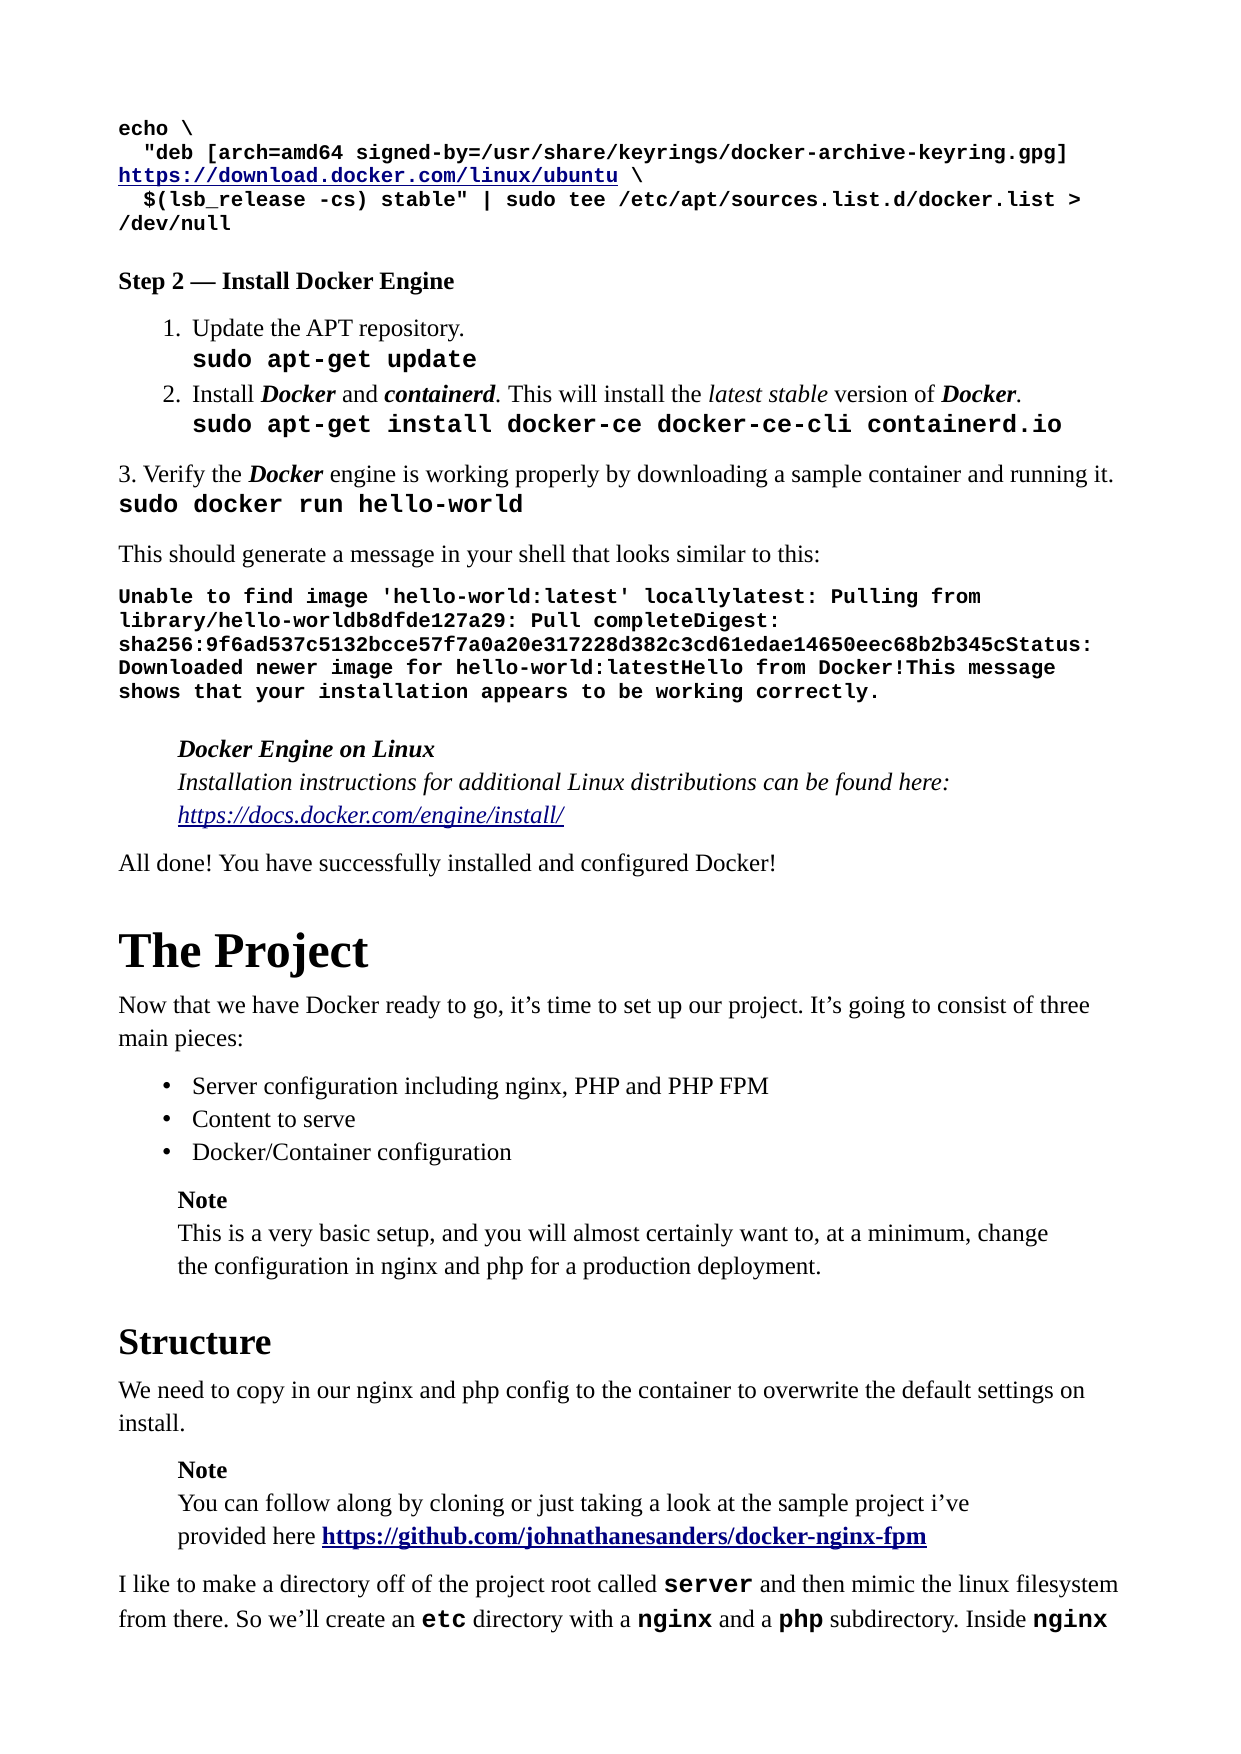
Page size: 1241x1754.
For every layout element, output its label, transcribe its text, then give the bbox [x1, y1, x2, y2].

subtitle The Project [118, 920, 1122, 978]
subtitle Structure [118, 1319, 1122, 1362]
text I like to make a directory off of the project root called server and then mimic the linux filesystem from there. So we’ll create an etc directory with a nginx and a php subdirectory. Inside nginx [118, 1569, 1122, 1635]
text $(lsb_release -cs) stable" | sudo tee /etc/apt/sources.list.d/docker.list > /dev/null [118, 189, 1122, 236]
list Update the APT repository. sudo apt-get update [162, 313, 1122, 375]
text This should generate a message in your shell that looks similar to this: [118, 539, 1122, 568]
list Docker/Container configuration [162, 1137, 1122, 1166]
text Note You can follow along by cloning or just taking a look at the sample project i’ve provided here https://github.com/johnathanesanders/docker-nginx-fpm [177, 1455, 1063, 1550]
text We need to copy in our nginx and php config to the container to overwrite the default settings on install. [118, 1375, 1122, 1437]
text Step 2 — Install Docker Engine [118, 266, 1122, 294]
text All done! You have successfully installed and configured Docker! [118, 848, 1122, 877]
text echo \ [118, 118, 1122, 142]
list Content to serve [162, 1104, 1122, 1133]
text Note This is a very basic setup, and you will almost certainly want to, at a minimum, change the configuration in nginx and php for a production deployment. [177, 1185, 1063, 1279]
list Install Docker and containerd. This will install the latest stable version of Docker. sudo apt-get install docker-ce docker-ce-cli containerd.io [162, 379, 1122, 440]
list Server configuration including nginx, PHP and PHP FPM [162, 1071, 1122, 1100]
text Now that we have Docker ready to go, it’s time to set up our project. It’s going to consist of three main pieces: [118, 990, 1122, 1052]
text "deb [arch=amd64 signed-by=/usr/share/keyrings/docker-archive-keyring.gpg] https://download.docker.com/linux/ubuntu \ [118, 142, 1122, 189]
text Docker Engine on Linux Installation instructions for additional Linux distributions can be found here: https://docs.docker.com/engine/install/ [177, 734, 1063, 829]
text 3. Verify the Docker engine is working properly by downloading a sample container and running it. sudo docker run hello-world [118, 459, 1122, 520]
text Unable to find image 'hello-world:latest' locallylatest: Pulling from library/hello-worldb8dfde127a29: Pull completeDigest: sha256:9f6ad537c5132bcce57f7a0a20e317228d382c3cd61edae14650eec68b2b345cStatus: Downloaded newer image for hello-world:latestHello from Docker!This message shows that your installation appears to be working correctly. [118, 586, 1122, 705]
